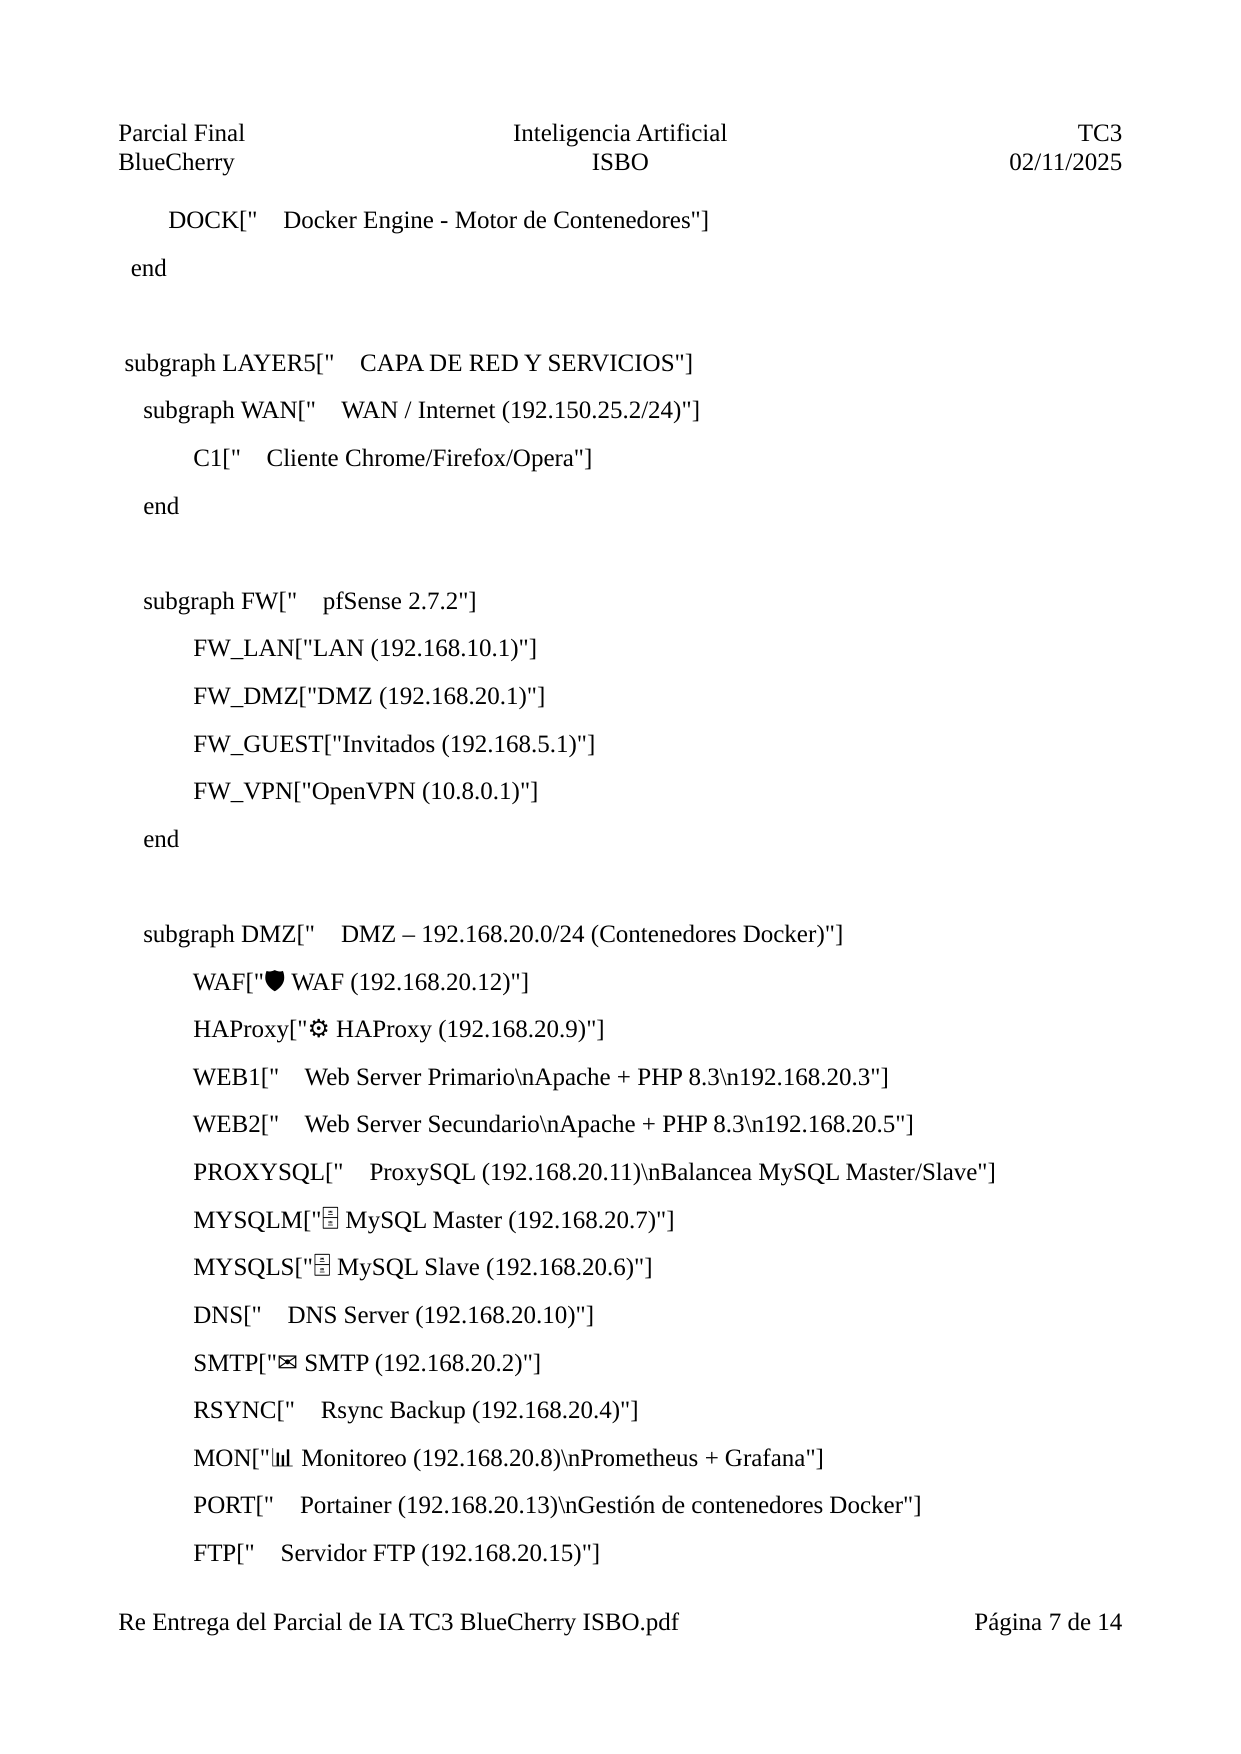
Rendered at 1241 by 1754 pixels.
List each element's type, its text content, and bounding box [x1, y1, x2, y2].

text PROXYSQL["💾 ProxySQL (192.168.20.11)\nBalancea MySQL Master/Slave"] [118, 1157, 1122, 1186]
text MYSQLM["🗄️ MySQL Master (192.168.20.7)"] [118, 1205, 1122, 1233]
text DNS["🌐 DNS Server (192.168.20.10)"] [118, 1300, 1122, 1329]
text FTP["📁 Servidor FTP (192.168.20.15)"] [118, 1538, 1122, 1567]
text subgraph LAYER5["🔷 CAPA DE RED Y SERVICIOS"] [118, 348, 1122, 377]
text RSYNC["🔁 Rsync Backup (192.168.20.4)"] [118, 1395, 1122, 1424]
text HAProxy["⚙️ HAProxy (192.168.20.9)"] [118, 1014, 1122, 1043]
text end [118, 824, 1122, 853]
text SMTP["✉️ SMTP (192.168.20.2)"] [118, 1348, 1122, 1376]
text subgraph FW["🧱 pfSense 2.7.2"] [118, 586, 1122, 615]
text FW_LAN["LAN (192.168.10.1)"] [118, 633, 1122, 662]
text WEB2["🌐 Web Server Secundario\nApache + PHP 8.3\n192.168.20.5"] [118, 1109, 1122, 1138]
text FW_DMZ["DMZ (192.168.20.1)"] [118, 681, 1122, 710]
text end [118, 491, 1122, 519]
text MON["📊 Monitoreo (192.168.20.8)\nPrometheus + Grafana"] [118, 1443, 1122, 1472]
text end [118, 253, 1122, 281]
text WEB1["🌐 Web Server Primario\nApache + PHP 8.3\n192.168.20.3"] [118, 1062, 1122, 1091]
text C1["👤 Cliente Chrome/Firefox/Opera"] [118, 443, 1122, 472]
text PORT["🧩 Portainer (192.168.20.13)\nGestión de contenedores Docker"] [118, 1490, 1122, 1519]
text subgraph WAN["🌐 WAN / Internet (192.150.25.2/24)"] [118, 396, 1122, 424]
text FW_GUEST["Invitados (192.168.5.1)"] [118, 729, 1122, 757]
text DOCK["🐳 Docker Engine - Motor de Contenedores"] [118, 205, 1122, 234]
text FW_VPN["OpenVPN (10.8.0.1)"] [118, 776, 1122, 805]
text MYSQLS["🗄️ MySQL Slave (192.168.20.6)"] [118, 1252, 1122, 1281]
text WAF["🛡️ WAF (192.168.20.12)"] [118, 967, 1122, 996]
text subgraph DMZ["🧩 DMZ – 192.168.20.0/24 (Contenedores Docker)"] [118, 919, 1122, 948]
